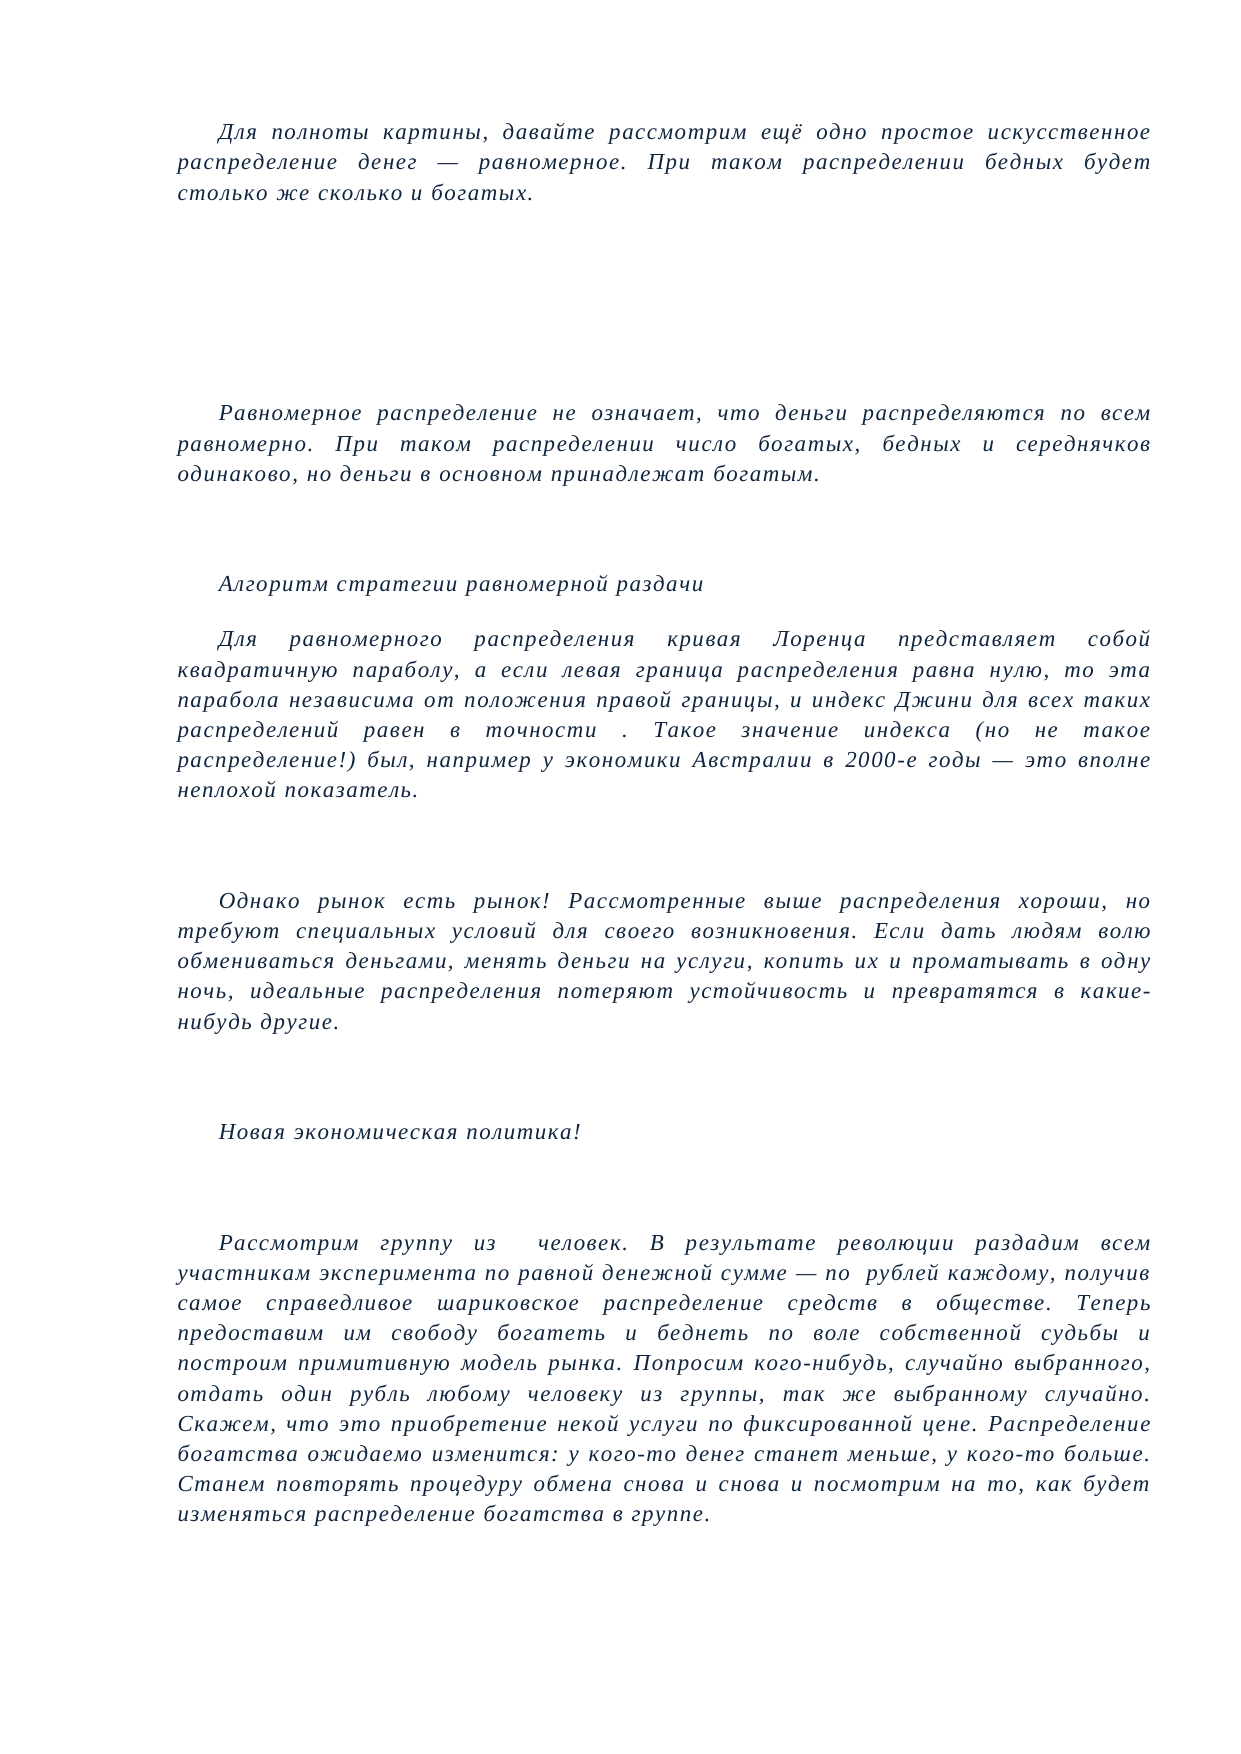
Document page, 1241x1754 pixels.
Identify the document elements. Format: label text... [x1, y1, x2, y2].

subtitle Для полноты картины, давайте рассмотрим ещё одно простое искусственное распределение денег — равномерное. При таком распределении бедных будет столько же сколько и богатых. [177, 118, 1152, 205]
subtitle Новая экономическая политика! [177, 1118, 1152, 1144]
subtitle Однако рынок есть рынок! Рассмотренные выше распределения хороши, но требуют специальных условий для своего возникновения. Если дать людям волю обмениваться деньгами, менять деньги на услуги, копить их и проматывать в одну ночь, идеальные распределения потеряют устойчивость и превратятся в какие-нибудь другие. [177, 887, 1152, 1034]
subtitle Равномерное распределение не означает, что деньги распределяются по всем равномерно. При таком распределении число богатых, бедных и середнячков одинаково, но деньги в основном принадлежат богатым. [177, 399, 1152, 486]
subtitle Рассмотрим группу из человек. В результате революции раздадим всем участникам эксперимента по равной денежной сумме — по рублей каждому, получив самое справедливое шариковское распределение средств в обществе. Теперь предоставим им свободу богатеть и беднеть по воле собственной судьбы и построим примитивную модель рынка. Попросим кого-нибудь, случайно выбранного, отдать один рубль любому человеку из группы, так же выбранному случайно. Скажем, что это приобретение некой услуги по фиксированной цене. Распределение богатства ожидаемо изменится: у кого-то денег станет меньше, у кого-то больше. Станем повторять процедуру обмена снова и снова и посмотрим на то, как будет изменяться распределение богатства в группе. [177, 1228, 1152, 1527]
subtitle Алгоритм стратегии равномерной раздачи [177, 570, 1152, 597]
subtitle Для равномерного распределения кривая Лоренца представляет собой квадратичную параболу, а если левая граница распределения равна нулю, то эта парабола независима от положения правой границы, и индекс Джини для всех таких распределений равен в точности . Такое значение индекса (но не такое распределение!) был, например у экономики Австралии в 2000-е годы — это вполне неплохой показатель. [177, 625, 1152, 803]
